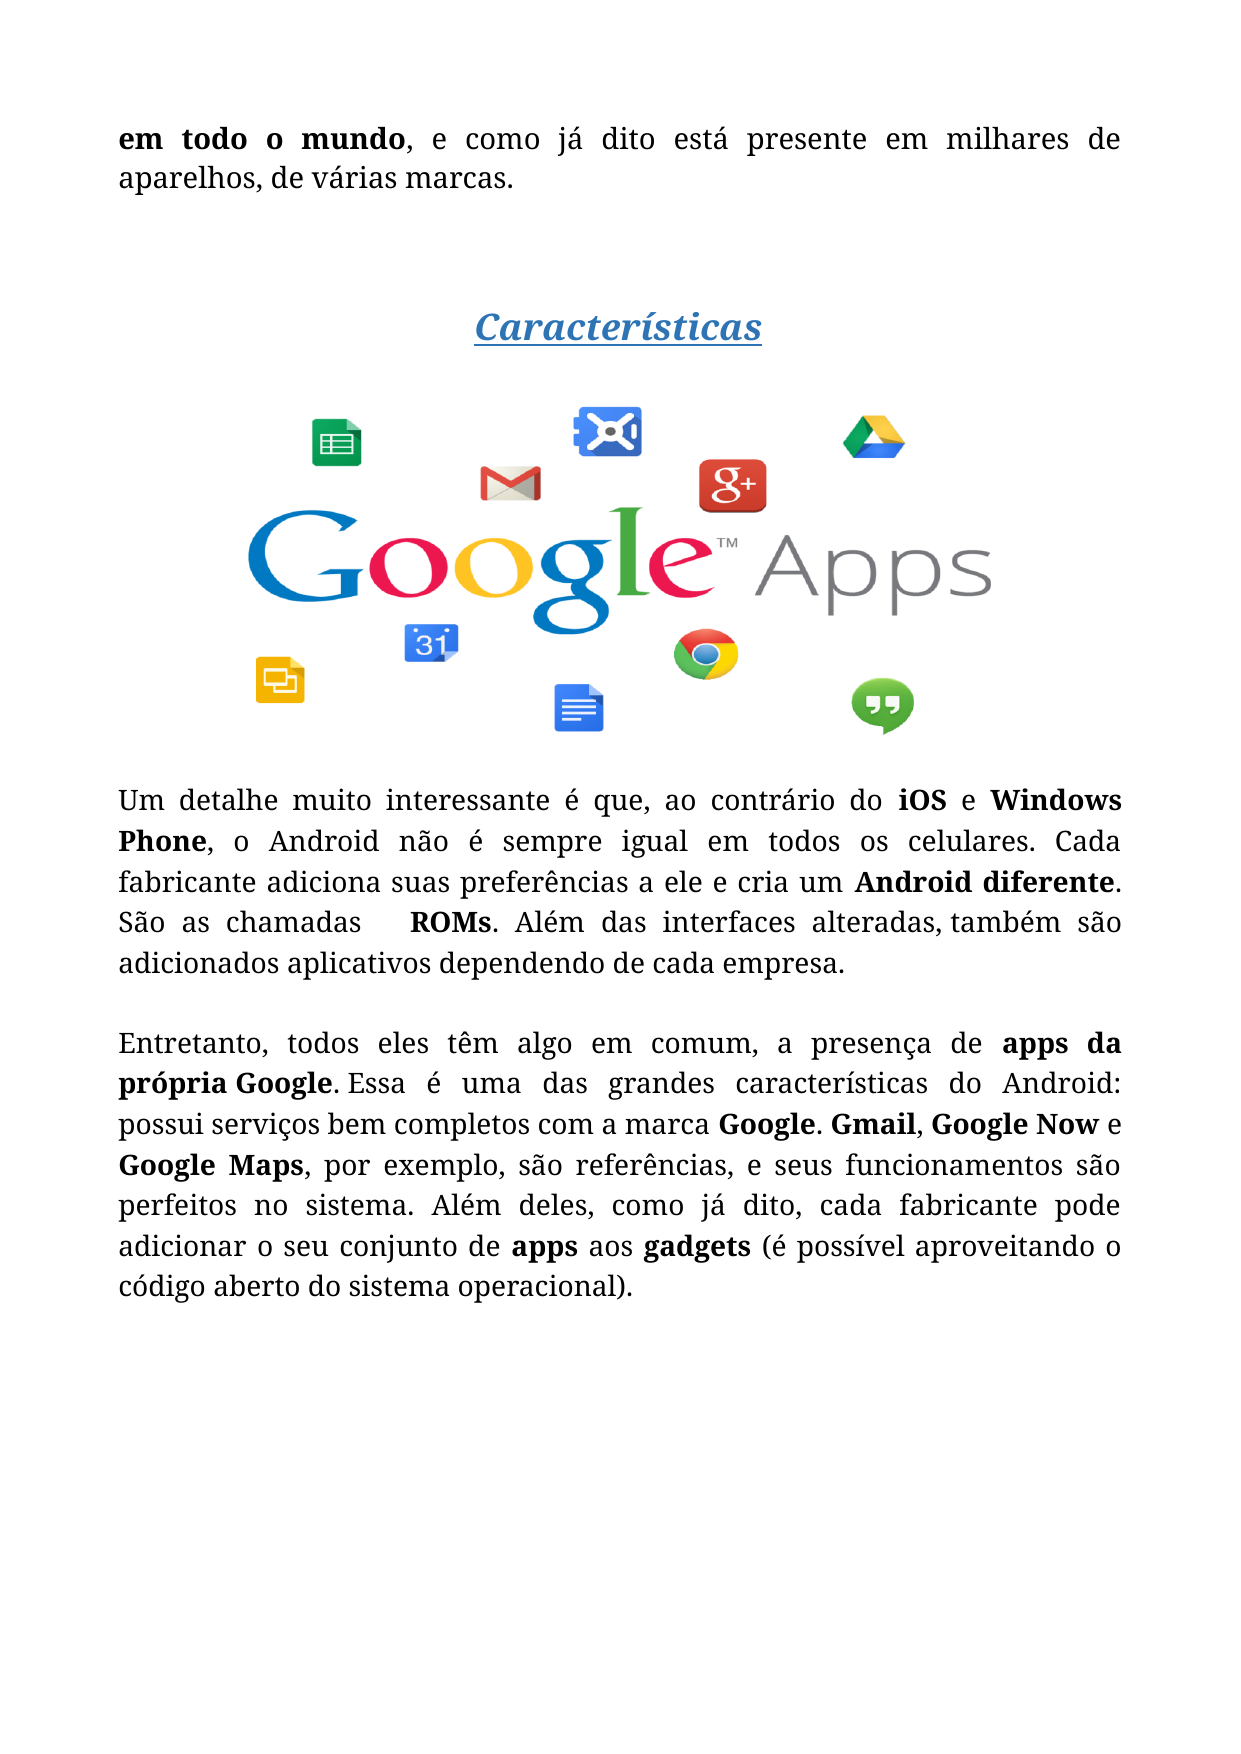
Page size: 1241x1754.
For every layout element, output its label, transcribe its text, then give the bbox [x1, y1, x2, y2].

subtitle Características [118, 302, 1122, 352]
text Um detalhe muito interessante é que, ao contrário do iOS e Windows Phone, o Android não é sempre igual em todos os celulares. Cada fabricante adiciona suas preferências a ele e cria um Android diferente. São as chamadas ROMs. Além das interfaces alteradas, também são adicionados aplicativos dependendo de cada empresa. [118, 778, 1122, 982]
text Entretanto, todos eles têm algo em comum, a presença de apps da própria Google. Essa é uma das grandes características do Android: possui serviços bem completos com a marca Google. Gmail, Google Now e Google Maps, por exemplo, são referências, e seus funcionamentos são perfeitos no sistema. Além deles, como já dito, cada fabricante pode adicionar o seu conjunto de apps aos gadgets (é possível aproveitando o código aberto do sistema operacional). [118, 1021, 1122, 1305]
text em todo o mundo, e como já dito está presente em milhares de aparelhos, de várias marcas. [118, 118, 1122, 197]
